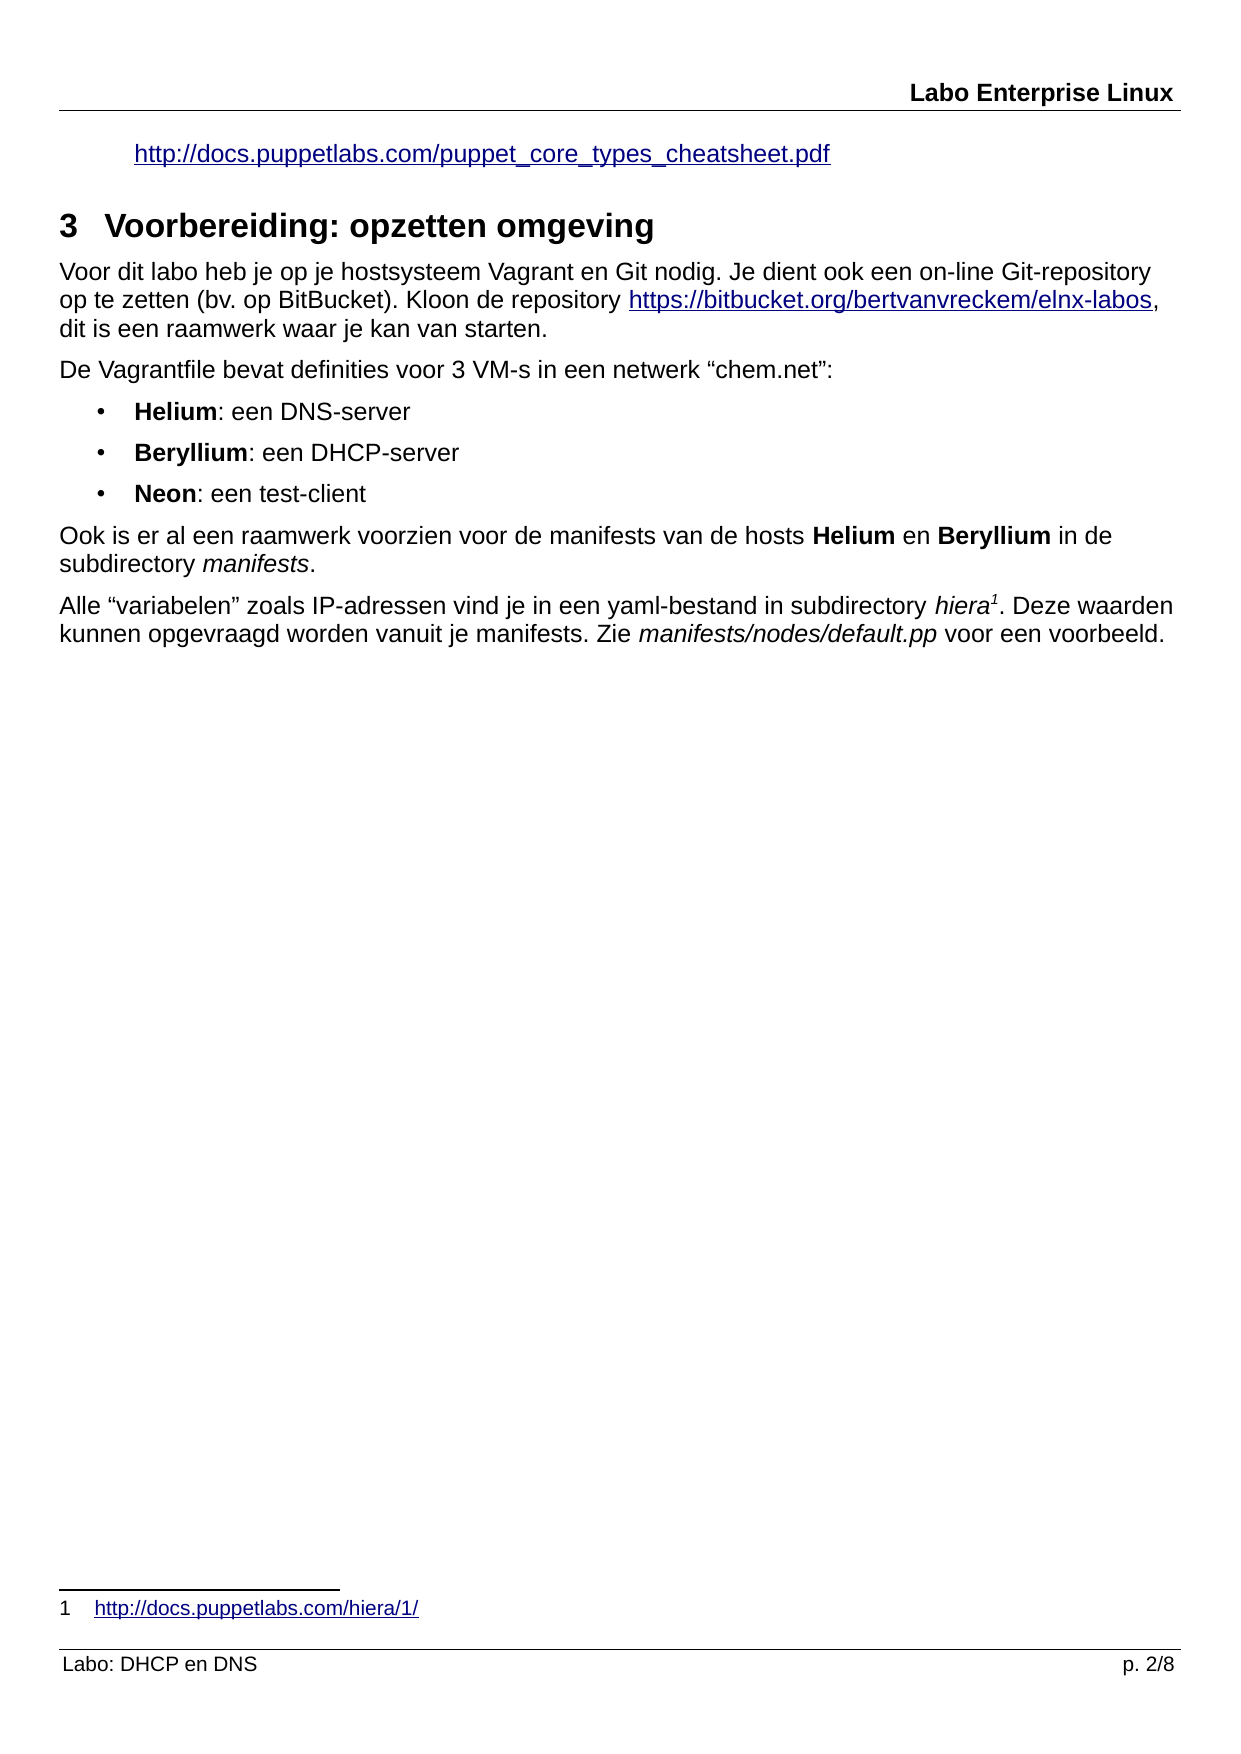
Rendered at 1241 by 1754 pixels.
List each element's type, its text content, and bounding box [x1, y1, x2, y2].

text De Vagrantfile bevat definities voor 3 VM-s in een netwerk “chem.net”: [59, 355, 1181, 384]
list http://docs.puppetlabs.com/puppet_core_types_cheatsheet.pdf [97, 139, 1181, 168]
text http://docs.puppetlabs.com/hiera/1/ [59, 1596, 1181, 1619]
text Alle “variabelen” zoals IP-adressen vind je in een yaml-bestand in subdirectory hiera. Deze waarden kunnen opgevraagd worden vanuit je manifests. Zie manifests/nodes/default.pp voor een voorbeeld. [59, 591, 1181, 648]
text Voor dit labo heb je op je hostsysteem Vagrant en Git nodig. Je dient ook een on-line Git-repository op te zetten (bv. op BitBucket). Kloon de repository https://bitbucket.org/bertvanvreckem/elnx-labos, dit is een raamwerk waar je kan van starten. [59, 257, 1181, 343]
text Ook is er al een raamwerk voorzien voor de manifests van de hosts Helium en Beryllium in de subdirectory manifests. [59, 521, 1181, 578]
list Neon: een test-client [97, 479, 1181, 508]
list Helium: een DNS-server [97, 397, 1181, 425]
list Beryllium: een DHCP-server [97, 438, 1181, 467]
subtitle Voorbereiding: opzetten omgeving [59, 205, 1181, 244]
